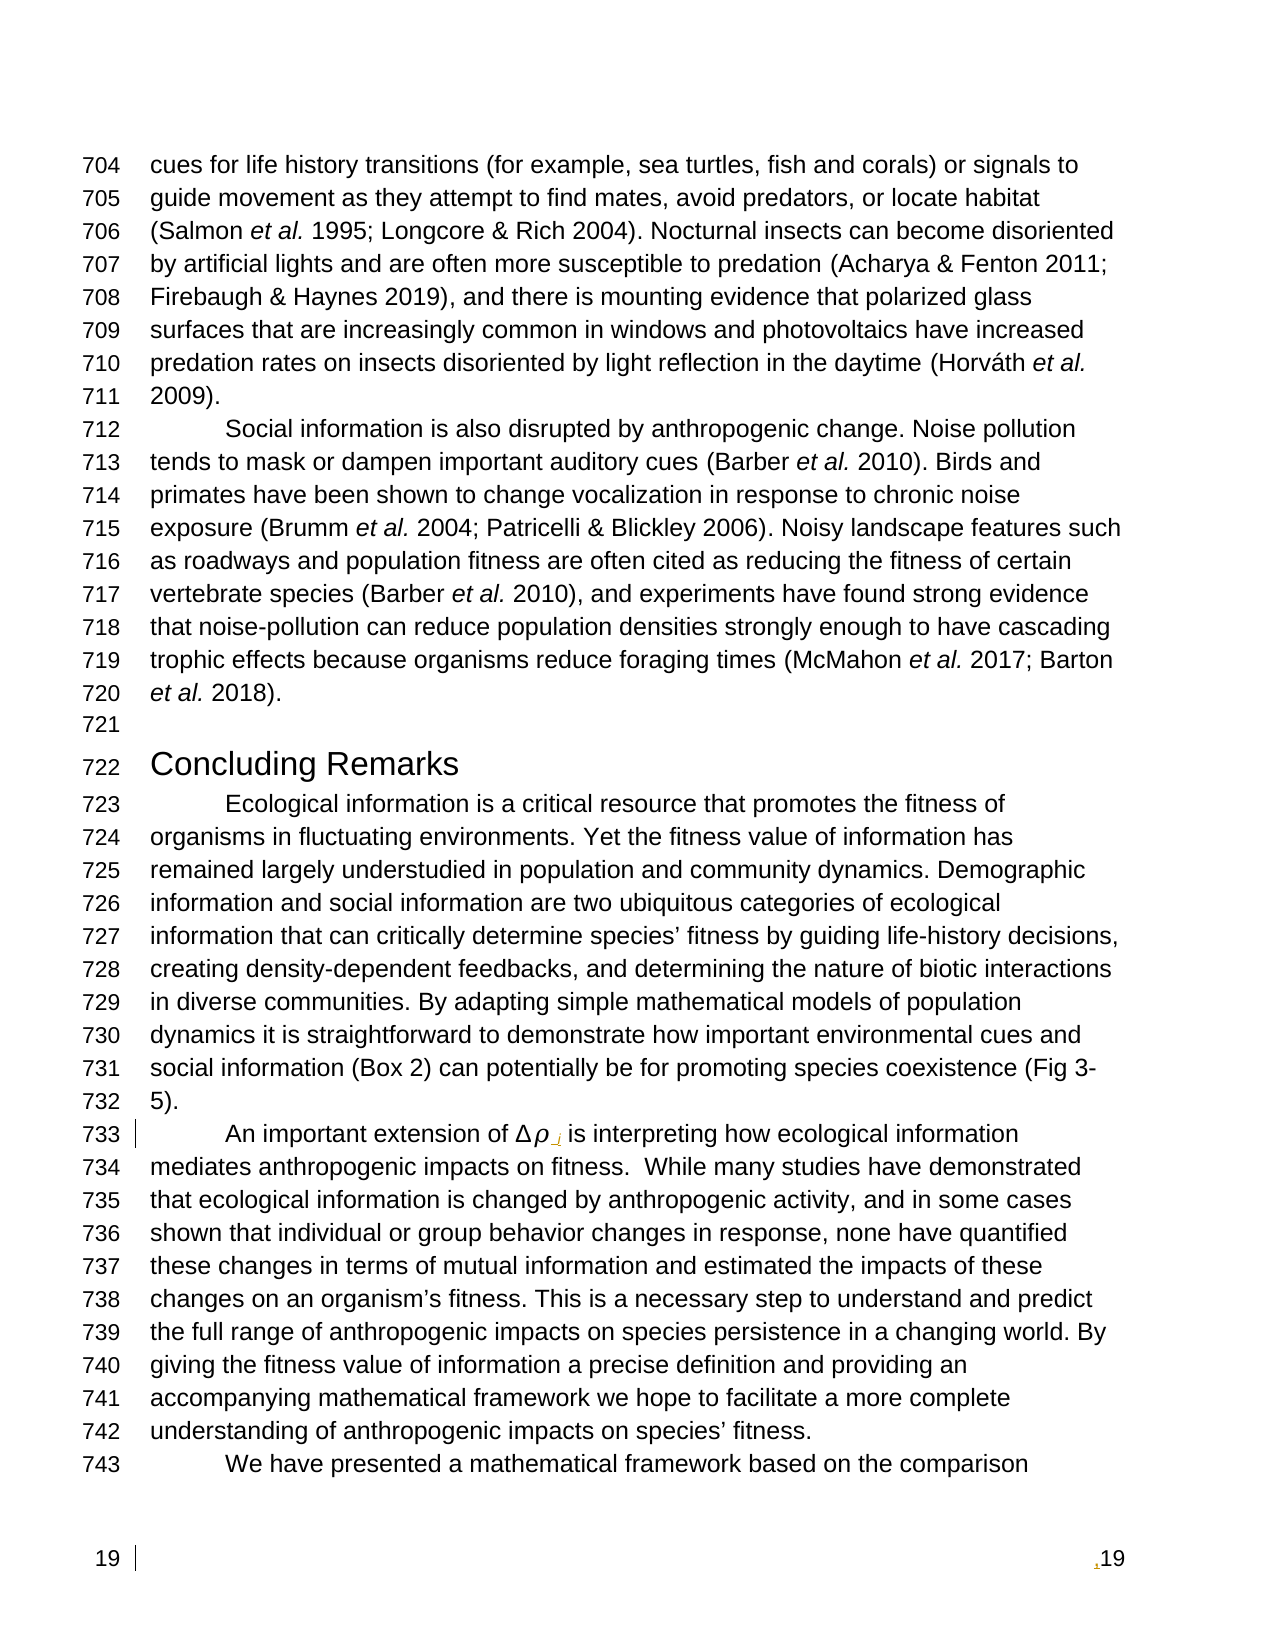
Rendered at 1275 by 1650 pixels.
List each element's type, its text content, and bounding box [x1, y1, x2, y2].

text cues for life history transitions (for example, sea turtles, fish and corals) or signals to guide movement as they attempt to find mates, avoid predators, or locate habitat (Salmon et al. 1995; Longcore & Rich 2004). Nocturnal insects can become disoriented by artificial lights and are often more susceptible to predation (Acharya & Fenton 2011; Firebaugh & Haynes 2019), and there is mounting evidence that polarized glass surfaces that are increasingly common in windows and photovoltaics have increased predation rates on insects disoriented by light reflection in the daytime (Horváth et al. 2009). [150, 150, 1125, 410]
text An important extension of Δ𝜌 i is interpreting how ecological information mediates anthropogenic impacts on fitness. While many studies have demonstrated that ecological information is changed by anthropogenic activity, and in some cases shown that individual or group behavior changes in response, none have quantified these changes in terms of mutual information and estimated the impacts of these changes on an organism’s fitness. This is a necessary step to understand and predict the full range of anthropogenic impacts on species persistence in a changing world. By giving the fitness value of information a precise definition and providing an accompanying mathematical framework we hope to facilitate a more complete understanding of anthropogenic impacts on species’ fitness. [150, 1119, 1125, 1445]
text Ecological information is a critical resource that promotes the fitness of organisms in fluctuating environments. Yet the fitness value of information has remained largely understudied in population and community dynamics. Demographic information and social information are two ubiquitous categories of ecological information that can critically determine species’ fitness by guiding life-history decisions, creating density-dependent feedbacks, and determining the nature of biotic interactions in diverse communities. By adapting simple mathematical models of population dynamics it is straightforward to demonstrate how important environmental cues and social information (Box 2) can potentially be for promoting species coexistence (Fig 3-5). [150, 788, 1125, 1114]
text Social information is also disrupted by anthropogenic change. Noise pollution tends to mask or dampen important auditory cues (Barber et al. 2010). Birds and primates have been shown to change vocalization in response to chronic noise exposure (Brumm et al. 2004; Patricelli & Blickley 2006). Noisy landscape features such as roadways and population fitness are often cited as reducing the fitness of certain vertebrate species (Barber et al. 2010), and experiments have found strong evidence that noise-pollution can reduce population densities strongly enough to have cascading trophic effects because organisms reduce foraging times (McMahon et al. 2017; Barton et al. 2018). [150, 414, 1125, 707]
text We have presented a mathematical framework based on the comparison [150, 1449, 1125, 1478]
text Concluding Remarks [150, 744, 1125, 783]
